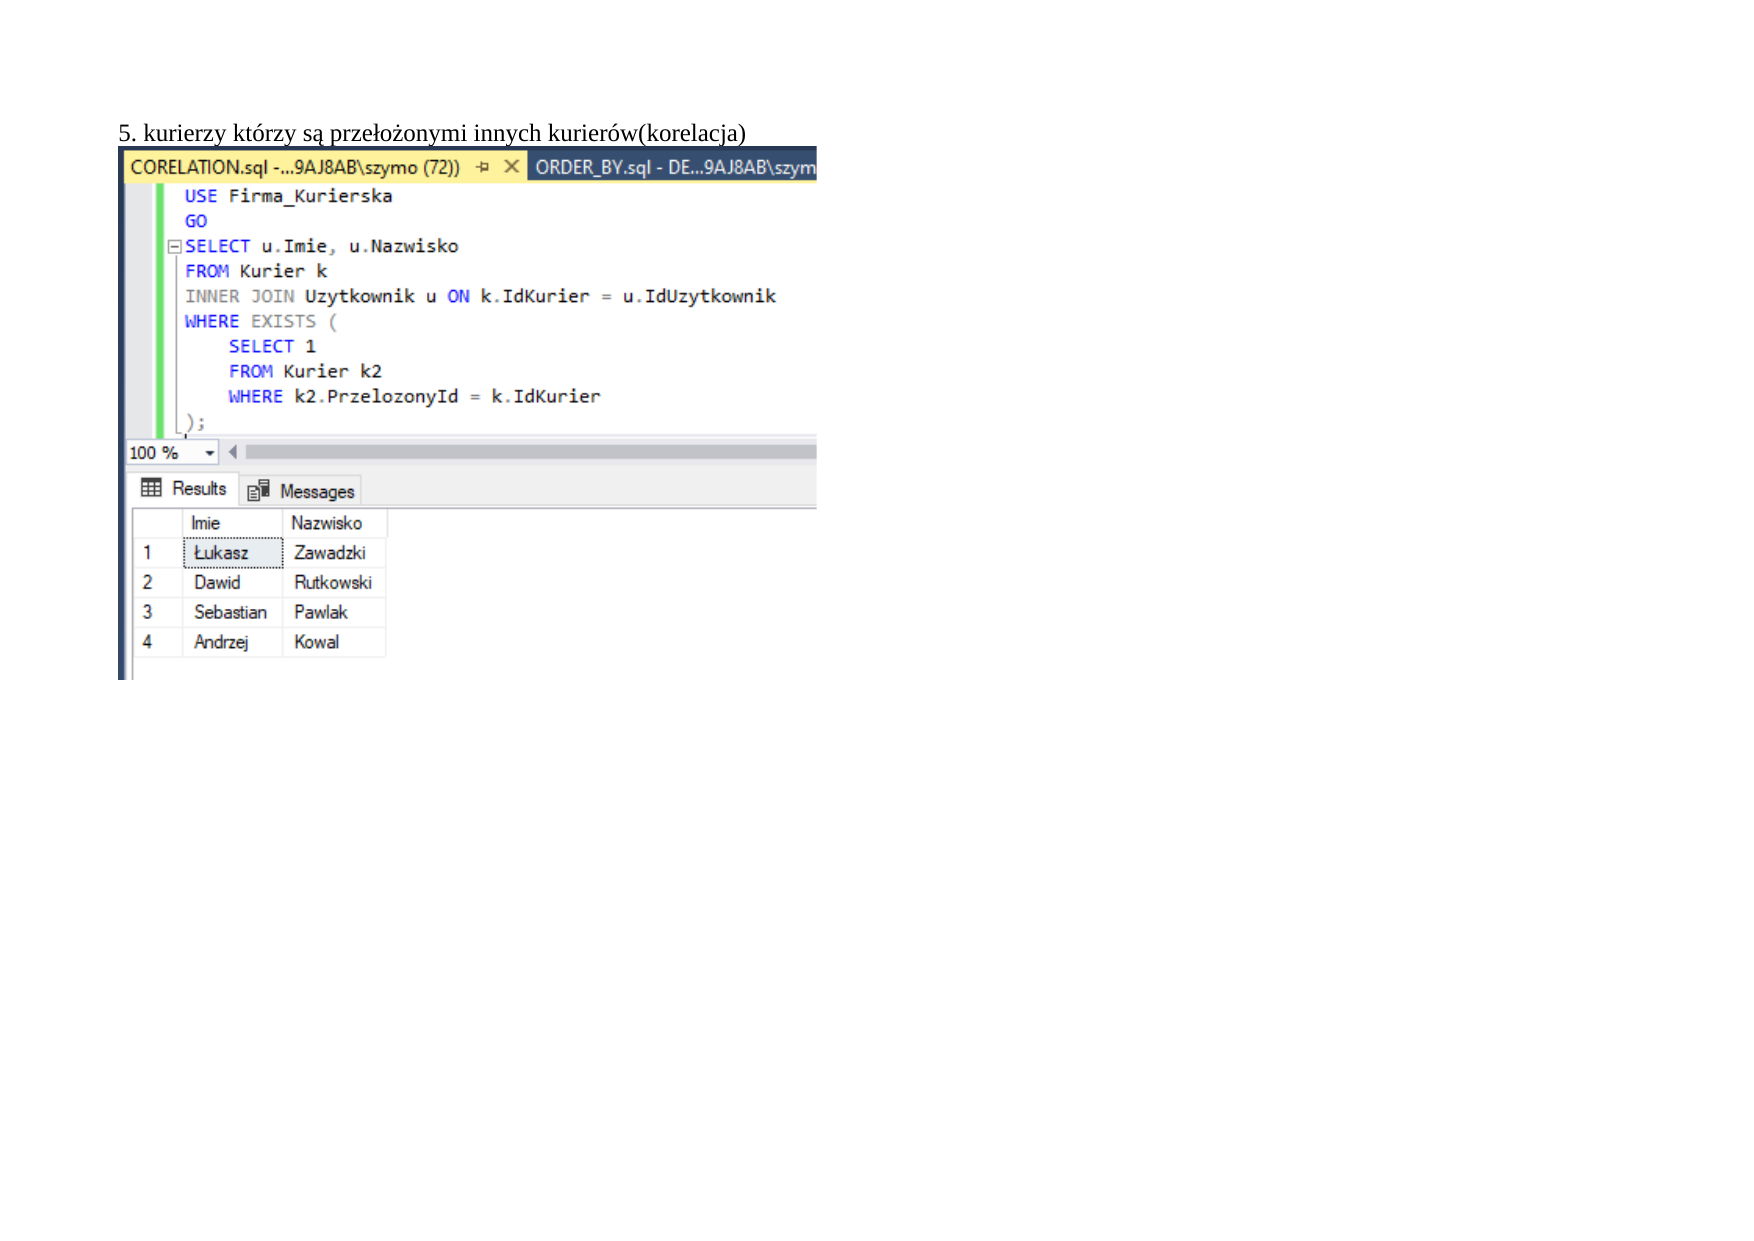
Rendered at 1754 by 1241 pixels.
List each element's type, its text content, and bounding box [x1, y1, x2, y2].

text 5. kurierzy którzy są przełożonymi innych kurierów(korelacja) [118, 118, 1636, 680]
picture [118, 146, 817, 680]
